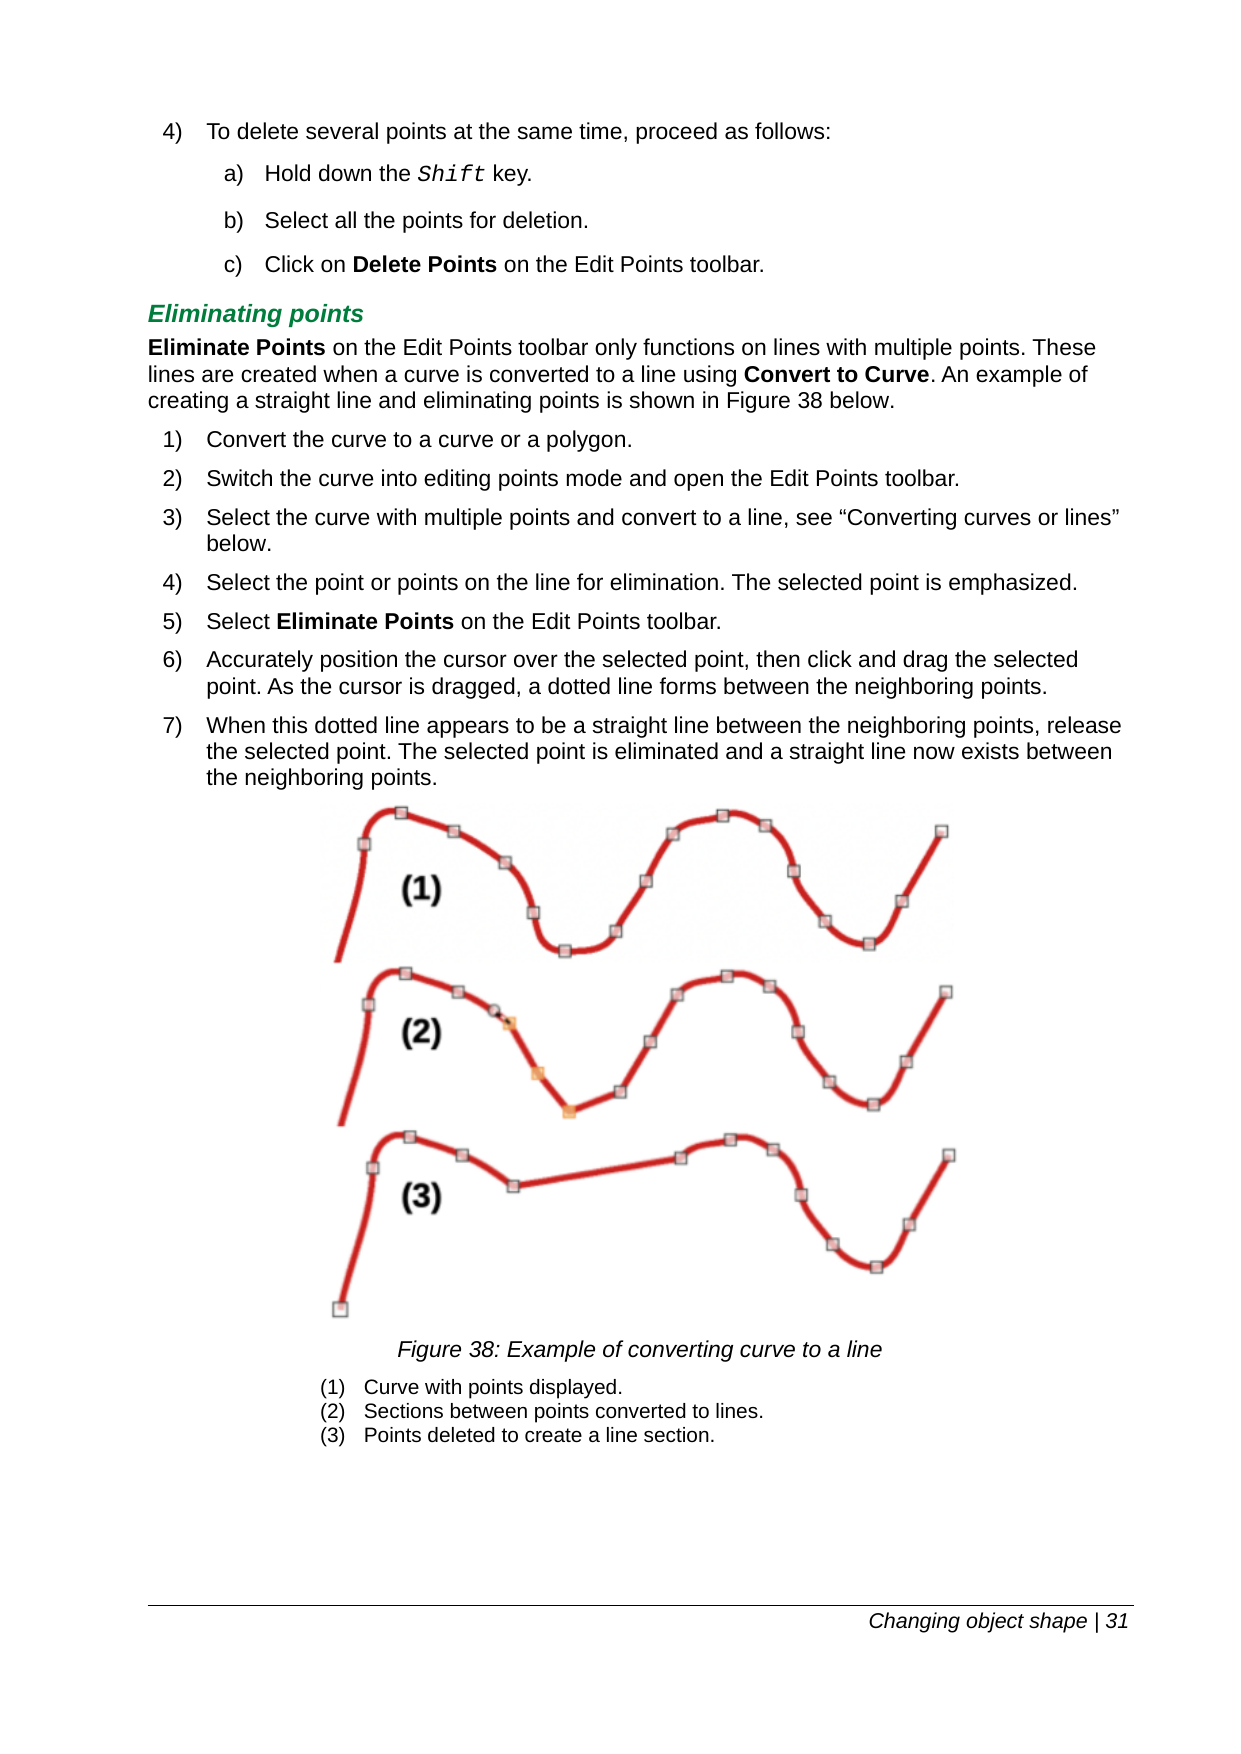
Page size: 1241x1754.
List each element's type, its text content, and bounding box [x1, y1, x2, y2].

list Select all the points for deletion. [221, 204, 1134, 236]
list When this dotted line appears to be a straight line between the neighboring points, release the selected point. The selected point is eliminated and a straight line now exists between the neighboring points. [162, 712, 1134, 791]
list Select Eliminate Points on the Edit Points toolbar. [162, 608, 1134, 634]
list Select the curve with multiple points and convert to a line, see “Converting curves or lines” below. [162, 503, 1134, 556]
text Eliminate Points on the Edit Points toolbar only functions on lines with multiple points. These lines are created when a curve is converted to a line using Convert to Curve. An example of creating a straight line and eliminating points is shown in Figure 38 below. [148, 334, 1134, 413]
list Curve with points displayed. [320, 1375, 962, 1399]
list Hold down the Shift key. [221, 157, 1134, 191]
list To delete several points at the same time, proceed as follows: [162, 118, 1134, 144]
list Click on Delete Points on the Edit Points toolbar. [221, 248, 1134, 281]
list Sections between points converted to lines. [320, 1399, 962, 1423]
subtitle Eliminating points [148, 299, 1134, 328]
list Convert the curve to a curve or a polygon. [162, 426, 1134, 452]
list Switch the curve into editing points mode and open the Edit Points toolbar. [162, 465, 1134, 491]
list Points deleted to create a line section. [320, 1423, 962, 1447]
list Select the point or points on the line for elimination. The selected point is emphasized. [162, 569, 1134, 595]
list Accurately position the cursor over the selected point, then click and drag the selected point. As the cursor is dragged, a dotted line forms between the neighboring points. [162, 646, 1134, 699]
picture [319, 803, 962, 1324]
text Figure 38: Example of converting curve to a line [320, 1336, 962, 1362]
